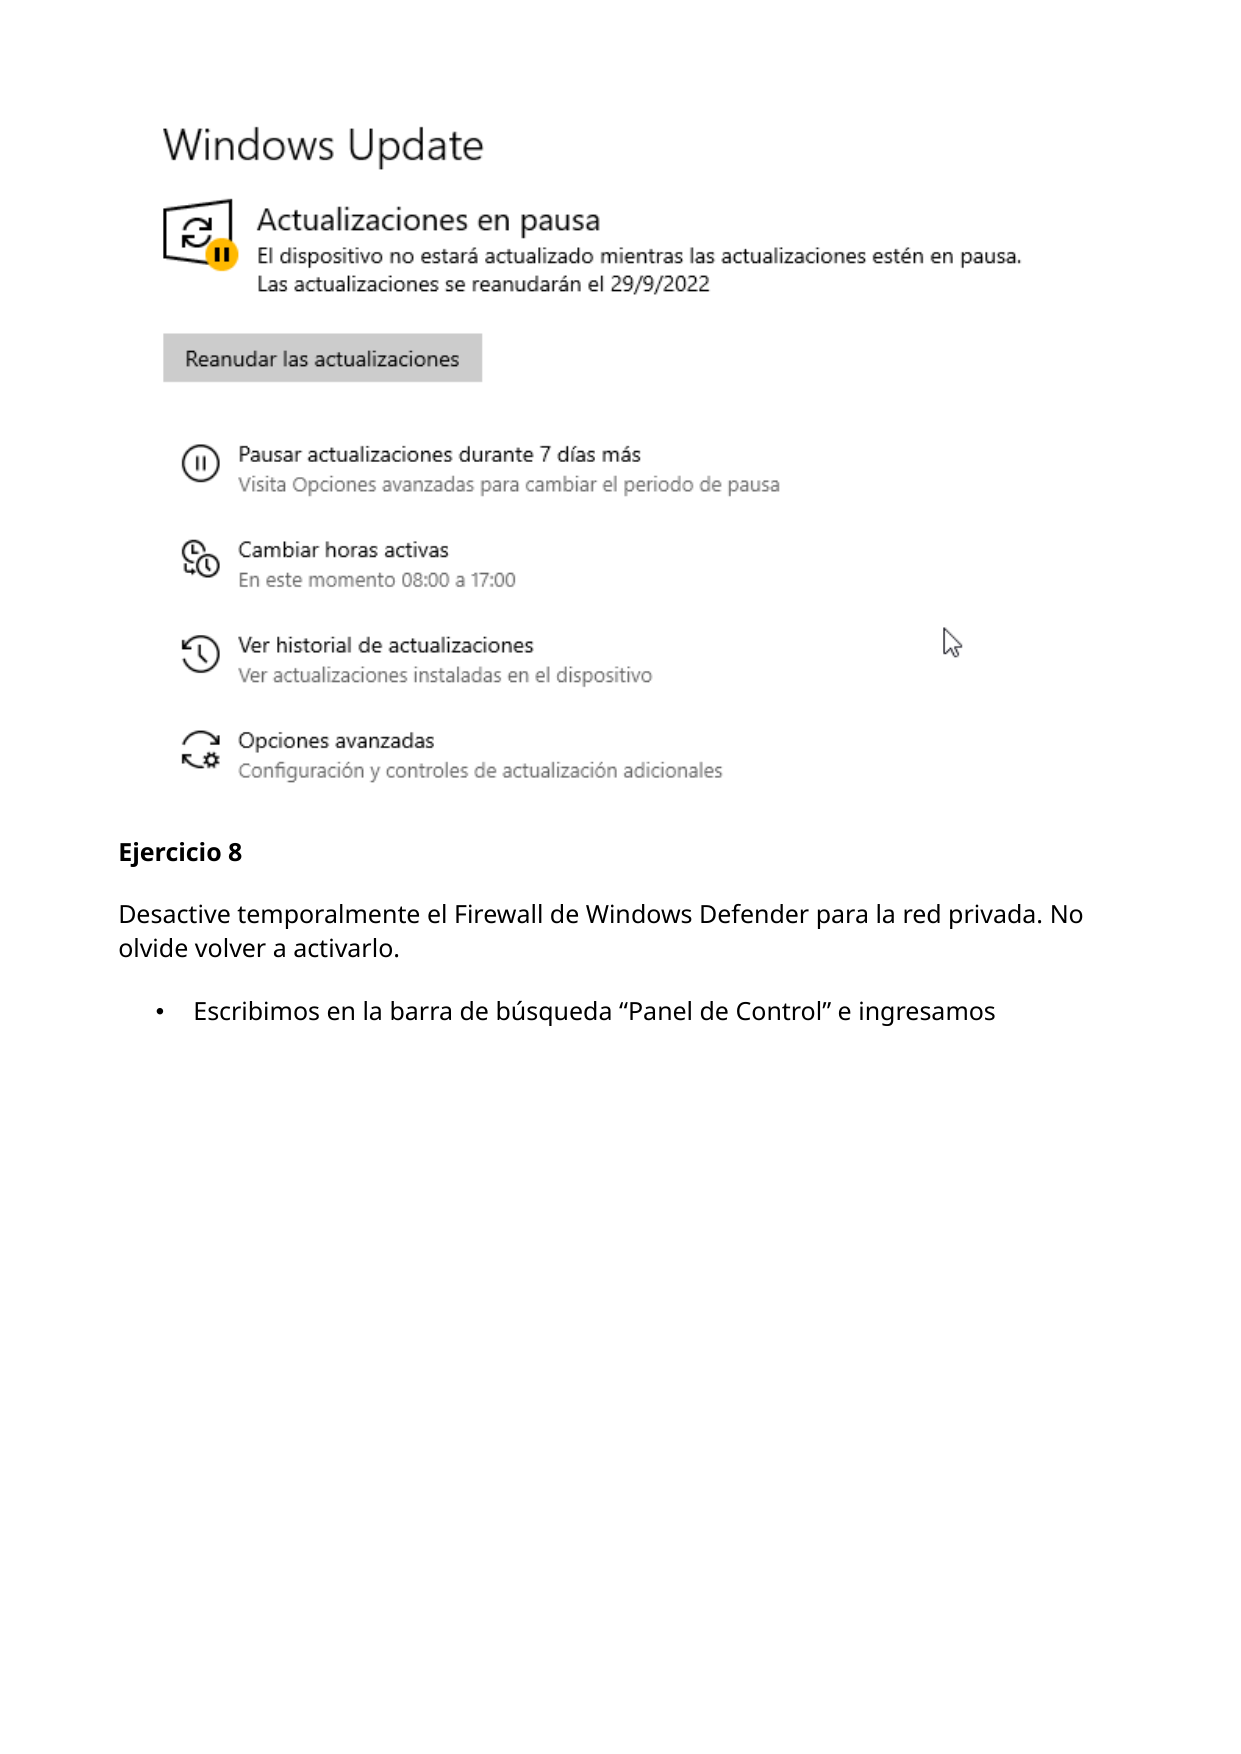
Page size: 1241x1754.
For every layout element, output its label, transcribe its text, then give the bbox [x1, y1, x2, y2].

list Escribimos en la barra de búsqueda “Panel de Control” e ingresamos [156, 994, 1122, 1028]
picture [137, 118, 1103, 806]
text Desactive temporalmente el Firewall de Windows Defender para la red privada. No olvide volver a activarlo. [118, 897, 1122, 965]
text Ejercicio 8 [118, 834, 1122, 868]
